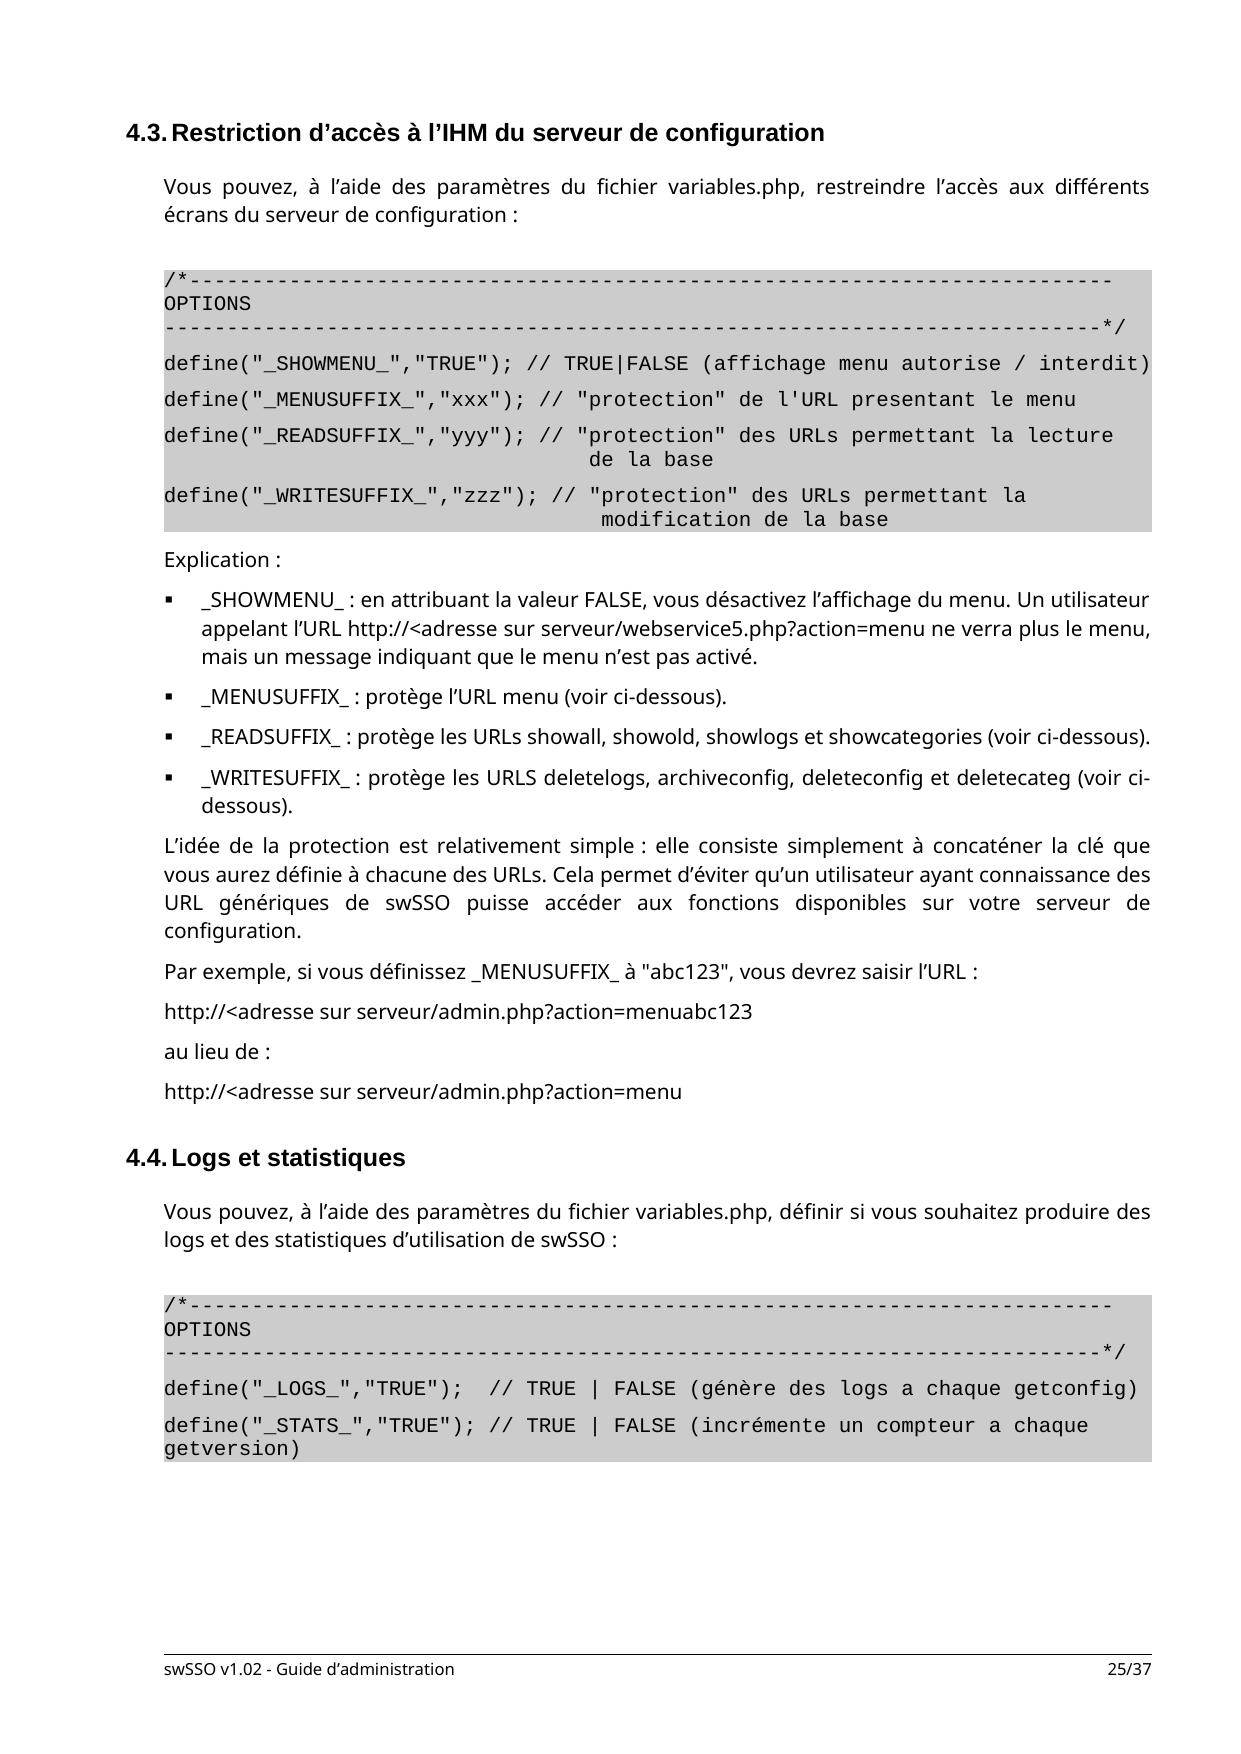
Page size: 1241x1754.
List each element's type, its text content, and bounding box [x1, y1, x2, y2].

text /*-------------------------------------------------------------------------- [164, 270, 1152, 293]
subtitle Restriction d’accès à l’IHM du serveur de configuration [126, 118, 1152, 147]
list au lieu de : [164, 1037, 1152, 1066]
text ---------------------------------------------------------------------------*/ [164, 317, 1152, 341]
text /*-------------------------------------------------------------------------- [164, 1295, 1152, 1319]
list L’idée de la protection est relativement simple : elle consiste simplement à concaténer la clé que vous aurez définie à chacune des URLs. Cela permet d’éviter qu’un utilisateur ayant connaissance des URL génériques de swSSO puisse accéder aux fonctions disponibles sur votre serveur de configuration. [164, 831, 1152, 945]
text OPTIONS [164, 1319, 1152, 1342]
text OPTIONS [164, 293, 1152, 317]
text Vous pouvez, à l’aide des paramètres du fichier variables.php, définir si vous souhaitez produire des logs et des statistiques d’utilisation de swSSO : [164, 1197, 1152, 1254]
text define("_WRITESUFFIX_","zzz"); // "protection" des URLs permettant la modification de la base [164, 485, 1152, 532]
text Explication : [164, 545, 1152, 573]
subtitle Logs et statistiques [126, 1143, 1152, 1172]
list Par exemple, si vous définissez _MENUSUFFIX_ à "abc123", vous devrez saisir l’URL : [164, 957, 1152, 985]
list http://<adresse sur serveur/admin.php?action=menuabc123 [164, 997, 1152, 1026]
text Vous pouvez, à l’aide des paramètres du fichier variables.php, restreindre l’accès aux différents écrans du serveur de configuration : [164, 172, 1152, 229]
list _READSUFFIX_ : protège les URLs showall, showold, showlogs et showcategories (voir ci-dessous). [164, 722, 1152, 751]
text define("_READSUFFIX_","yyy"); // "protection" des URLs permettant la lecture de la base [164, 425, 1152, 473]
list _WRITESUFFIX_ : protège les URLS deletelogs, archiveconfig, deleteconfig et deletecateg (voir ci-dessous). [164, 763, 1152, 819]
list _MENUSUFFIX_ : protège l’URL menu (voir ci-dessous). [164, 682, 1152, 711]
list _SHOWMENU_ : en attribuant la valeur FALSE, vous désactivez l’affichage du menu. Un utilisateur appelant l’URL http://<adresse sur serveur/webservice5.php?action=menu ne verra plus le menu, mais un message indiquant que le menu n’est pas activé. [164, 585, 1152, 671]
text define("_MENUSUFFIX_","xxx"); // "protection" de l'URL presentant le menu [164, 389, 1152, 413]
list http://<adresse sur serveur/admin.php?action=menu [164, 1077, 1152, 1106]
text ---------------------------------------------------------------------------*/ [164, 1342, 1152, 1366]
text define("_SHOWMENU_","TRUE"); // TRUE|FALSE (affichage menu autorise / interdit) [164, 353, 1152, 377]
text define("_LOGS_","TRUE"); // TRUE | FALSE (génère des logs a chaque getconfig) [164, 1378, 1152, 1402]
text define("_STATS_","TRUE"); // TRUE | FALSE (incrémente un compteur a chaque getversion) [164, 1414, 1152, 1462]
